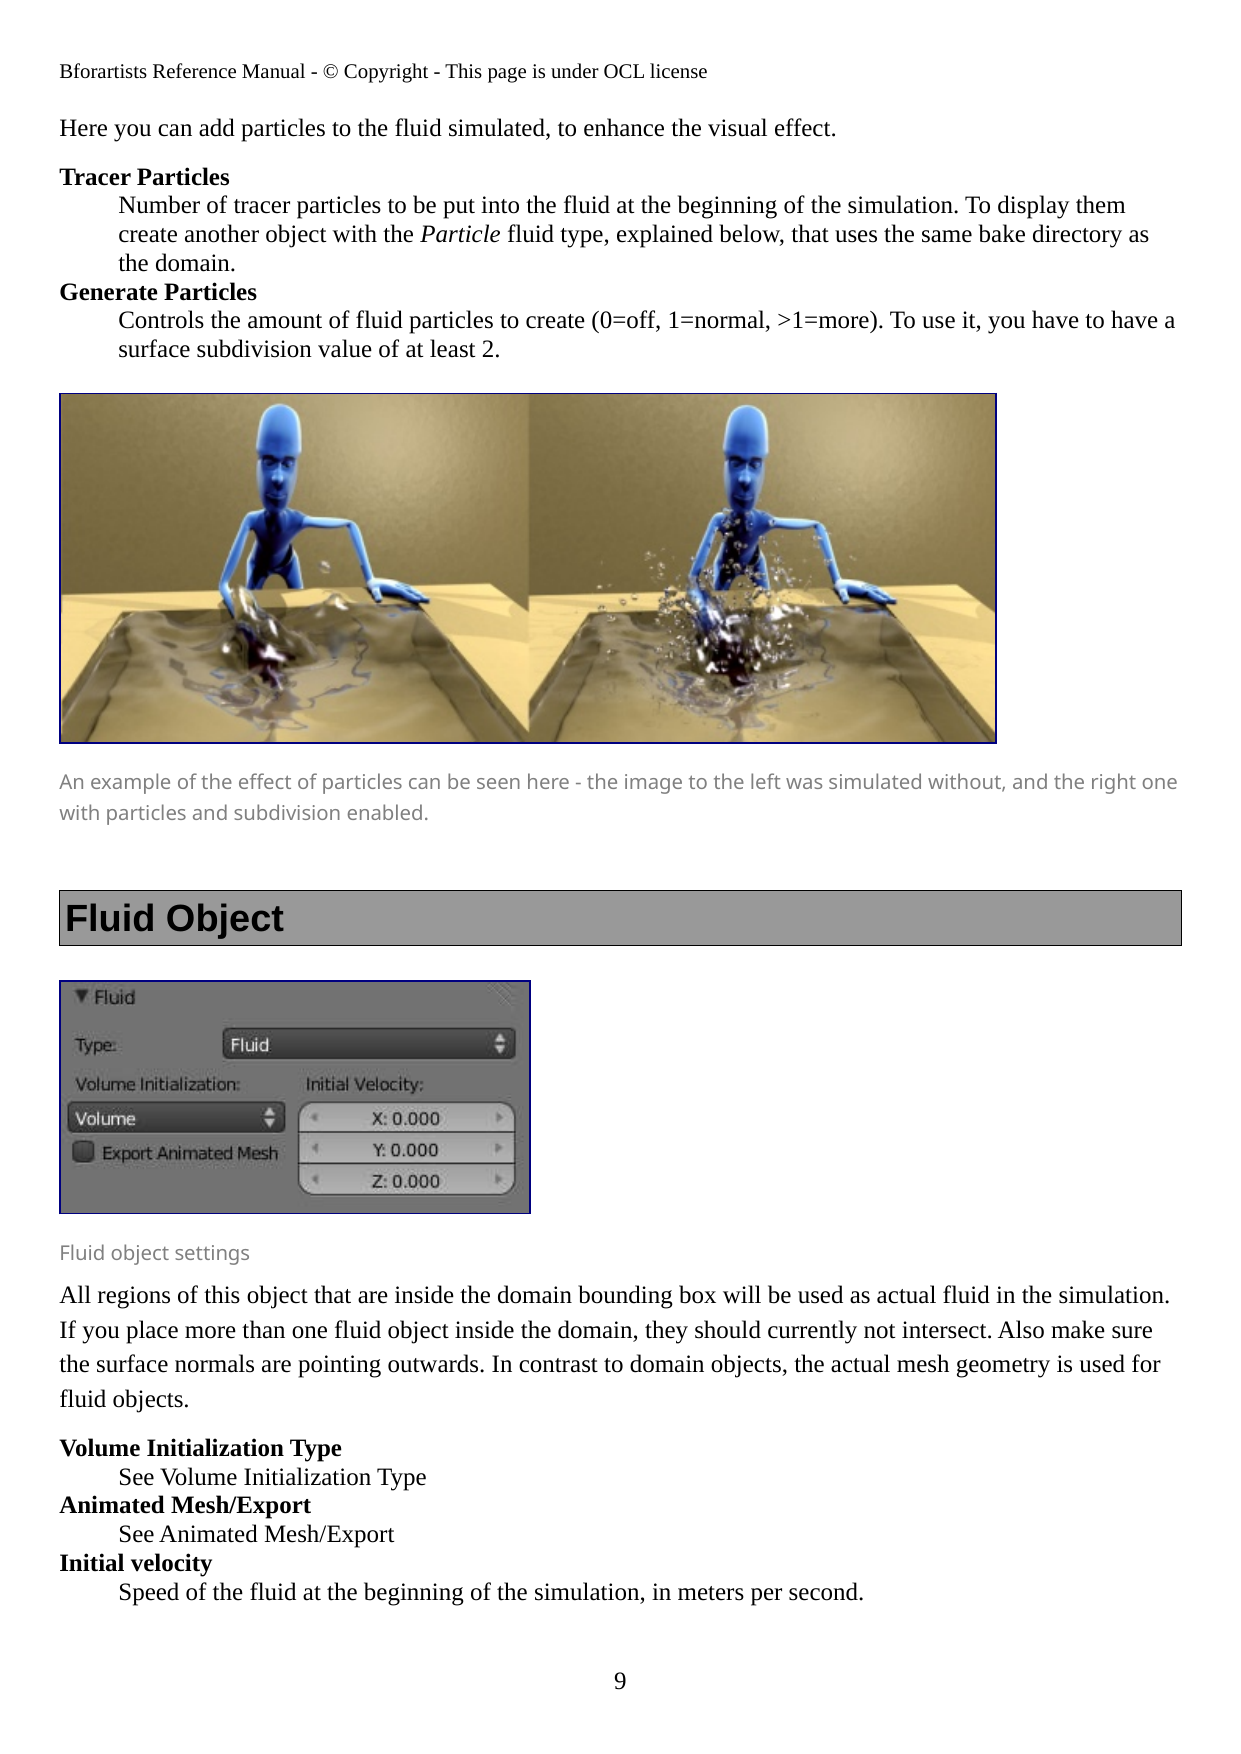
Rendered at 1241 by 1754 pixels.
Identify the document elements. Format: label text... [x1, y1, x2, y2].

list Speed of the fluid at the beginning of the simulation, in meters per second. [118, 1577, 1181, 1606]
picture [61, 982, 529, 1213]
subtitle Volume Initialization Type [59, 1433, 1181, 1462]
subtitle Tracer Particles [59, 162, 1181, 190]
subtitle Generate Particles [59, 277, 1181, 305]
text Fluid object settings [59, 1235, 1181, 1266]
subtitle Initial velocity [59, 1548, 1181, 1577]
table_header Fluid Object [60, 891, 1181, 945]
list See Animated Mesh/Export [118, 1519, 1181, 1548]
list Number of tracer particles to be put into the fluid at the beginning of the simulation. To display them create another object with the Particle fluid type, explained below, that uses the same bake directory as the domain. [118, 190, 1181, 277]
picture [61, 394, 995, 742]
subtitle Animated Mesh/Export [59, 1491, 1181, 1519]
text An example of the effect of particles can be seen here - the image to the left was simulated without, and the right one with particles and subdivision enabled. [59, 764, 1181, 827]
text Here you can add particles to the fluid simulated, to enhance the visual effect. [59, 113, 1181, 141]
list Controls the amount of fluid particles to create (0=off, 1=normal, >1=more). To use it, you have to have a surface subdivision value of at least 2. [118, 305, 1181, 363]
text All regions of this object that are inside the domain bounding box will be used as actual fluid in the simulation. If you place more than one fluid object inside the domain, they should currently not intersect. Also make sure the surface normals are pointing outwards. In contrast to domain objects, the actual mesh geometry is used for fluid objects. [59, 1281, 1181, 1413]
list See Volume Initialization Type [118, 1462, 1181, 1491]
